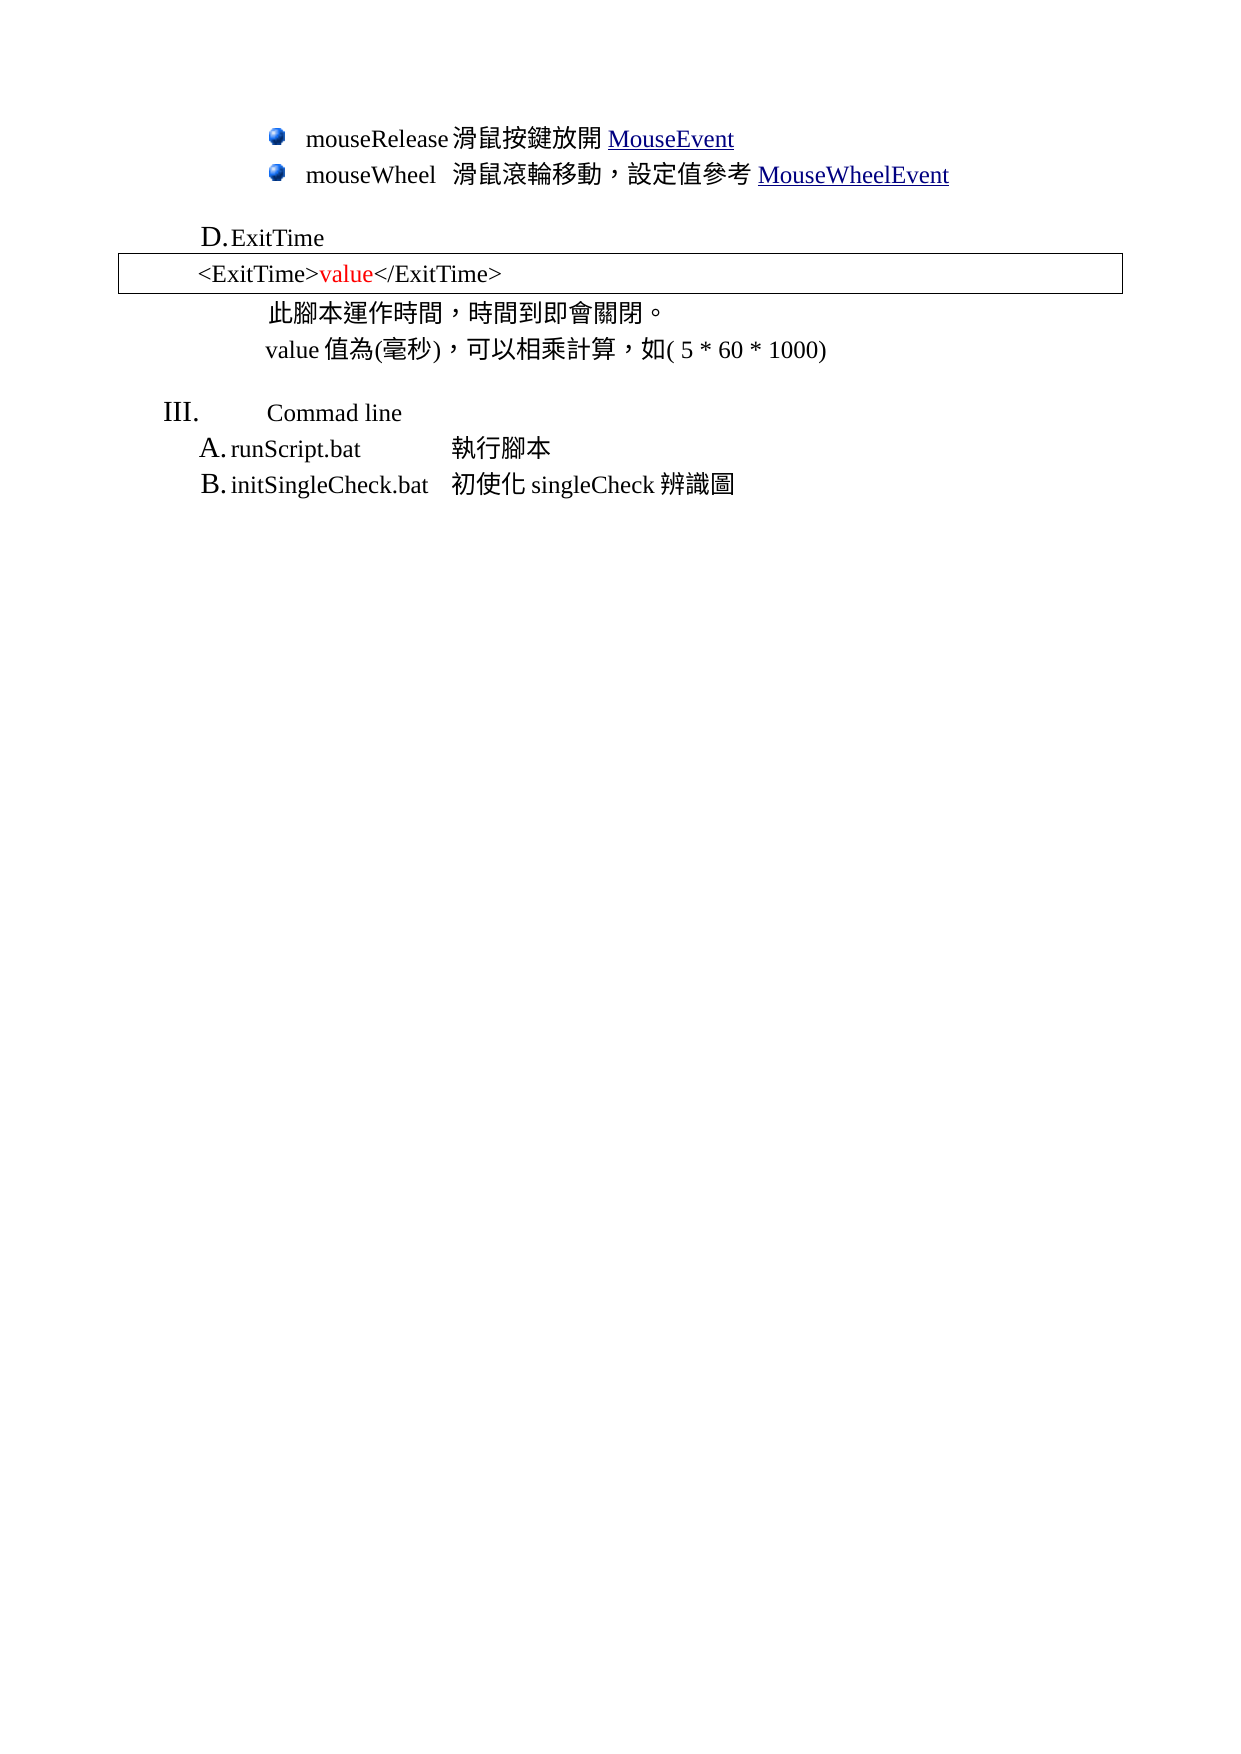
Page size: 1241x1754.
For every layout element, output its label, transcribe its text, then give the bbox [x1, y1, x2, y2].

picture [269, 128, 285, 145]
text value值為(毫秒)，可以相乘計算，如( 5 * 60 * 1000) [118, 329, 1122, 366]
list ExitTime [193, 219, 1122, 253]
table_header <ExitTime>value</ExitTime> [119, 254, 1122, 293]
list mouseRelease 滑鼠按鍵放開MouseEvent [268, 118, 1122, 154]
list runScript.bat 執行腳本 [193, 428, 1122, 464]
list Commad line [156, 394, 1122, 428]
list initSingleCheck.bat 初使化singleCheck辨識圖 [193, 464, 1122, 501]
list mouseWheel 滑鼠滾輪移動，設定值參考MouseWheelEvent [268, 154, 1122, 191]
list 此腳本運作時間，時間到即會關閉。 [231, 294, 1122, 329]
picture [269, 164, 285, 181]
